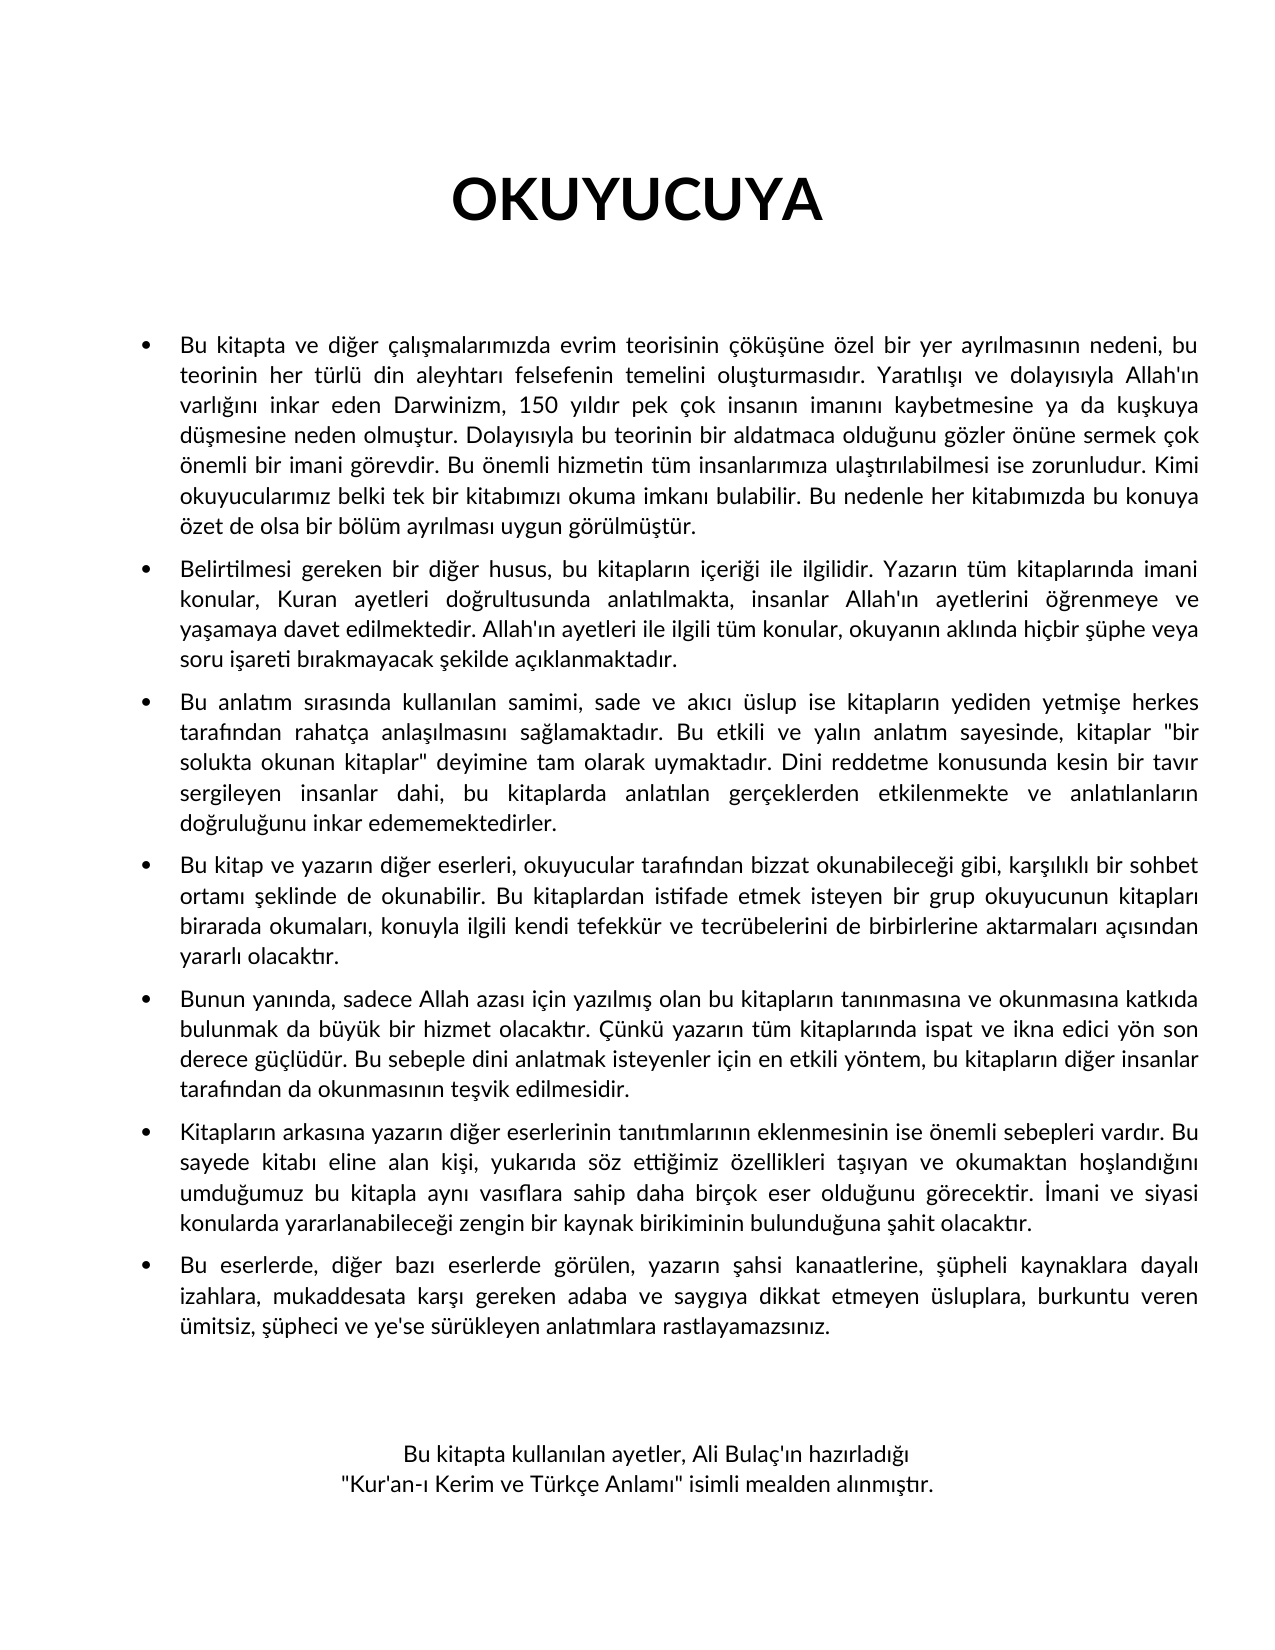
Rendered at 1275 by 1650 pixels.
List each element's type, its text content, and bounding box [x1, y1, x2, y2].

list Belirtilmesi gereken bir diğer husus, bu kitapların içeriği ile ilgilidir. Yazarın tüm kitaplarında imani konular, Kuran ayetleri doğrultusunda anlatılmakta, insanlar Allah'ın ayetlerini öğrenmeye ve yaşamaya davet edilmektedir. Allah'ın ayetleri ile ilgili tüm konular, okuyanın aklında hiçbir şüphe veya soru işareti bırakmayacak şekilde açıklanmaktadır. [142, 554, 1200, 672]
list Kitapların arkasına yazarın diğer eserlerinin tanıtımlarının eklenmesinin ise önemli sebepleri vardır. Bu sayede kitabı eline alan kişi, yukarıda söz ettiğimiz özellikleri taşıyan ve okumaktan hoşlandığını umduğumuz bu kitapla aynı vasıflara sahip daha birçok eser olduğunu görecektir. İmani ve siyasi konularda yararlanabileceği zengin bir kaynak birikiminin bulunduğuna şahit olacaktır. [142, 1118, 1200, 1236]
list Bu kitapta ve diğer çalışmalarımızda evrim teorisinin çöküşüne özel bir yer ayrılmasının nedeni, bu teorinin her türlü din aleyhtarı felsefenin temelini oluşturmasıdır. Yaratılışı ve dolayısıyla Allah'ın varlığını inkar eden Darwinizm, 150 yıldır pek çok insanın imanını kaybetmesine ya da kuşkuya düşmesine neden olmuştur. Dolayısıyla bu teorinin bir aldatmaca olduğunu gözler önüne sermek çok önemli bir imani görevdir. Bu önemli hizmetin tüm insanlarımıza ulaştırılabilmesi ise zorunludur. Kimi okuyucularımız belki tek bir kitabımızı okuma imkanı bulabilir. Bu nedenle her kitabımızda bu konuya özet de olsa bir bölüm ayrılması uygun görülmüştür. [142, 330, 1200, 539]
list Bunun yanında, sadece Allah azası için yazılmış olan bu kitapların tanınmasına ve okunmasına katkıda bulunmak da büyük bir hizmet olacaktır. Çünkü yazarın tüm kitaplarında ispat ve ikna edici yön son derece güçlüdür. Bu sebeple dini anlatmak isteyenler için en etkili yöntem, bu kitapların diğer insanlar tarafından da okunmasının teşvik edilmesidir. [142, 984, 1200, 1103]
text Bu kitapta kullanılan ayetler, Ali Bulaç'ın hazırladığı "Kur'an-ı Kerim ve Türkçe Anlamı" isimli mealden alınmıştır. [75, 1440, 1200, 1497]
subtitle OKUYUCUYA [75, 162, 1200, 232]
list Bu eserlerde, diğer bazı eserlerde görülen, yazarın şahsi kanaatlerine, şüpheli kaynaklara dayalı izahlara, mukaddesata karşı gereken adaba ve saygıya dikkat etmeyen üsluplara, burkuntu veren ümitsiz, şüpheci ve ye'se sürükleyen anlatımlara rastlayamazsınız. [142, 1251, 1200, 1339]
list Bu kitap ve yazarın diğer eserleri, okuyucular tarafından bizzat okunabileceği gibi, karşılıklı bir sohbet ortamı şeklinde de okunabilir. Bu kitaplardan istifade etmek isteyen bir grup okuyucunun kitapları birarada okumaları, konuyla ilgili kendi tefekkür ve tecrübelerini de birbirlerine aktarmaları açısından yararlı olacaktır. [142, 851, 1200, 969]
list Bu anlatım sırasında kullanılan samimi, sade ve akıcı üslup ise kitapların yediden yetmişe herkes tarafından rahatça anlaşılmasını sağlamaktadır. Bu etkili ve yalın anlatım sayesinde, kitaplar "bir solukta okunan kitaplar" deyimine tam olarak uymaktadır. Dini reddetme konusunda kesin bir tavır sergileyen insanlar dahi, bu kitaplarda anlatılan gerçeklerden etkilenmekte ve anlatılanların doğruluğunu inkar edememektedirler. [142, 688, 1200, 836]
